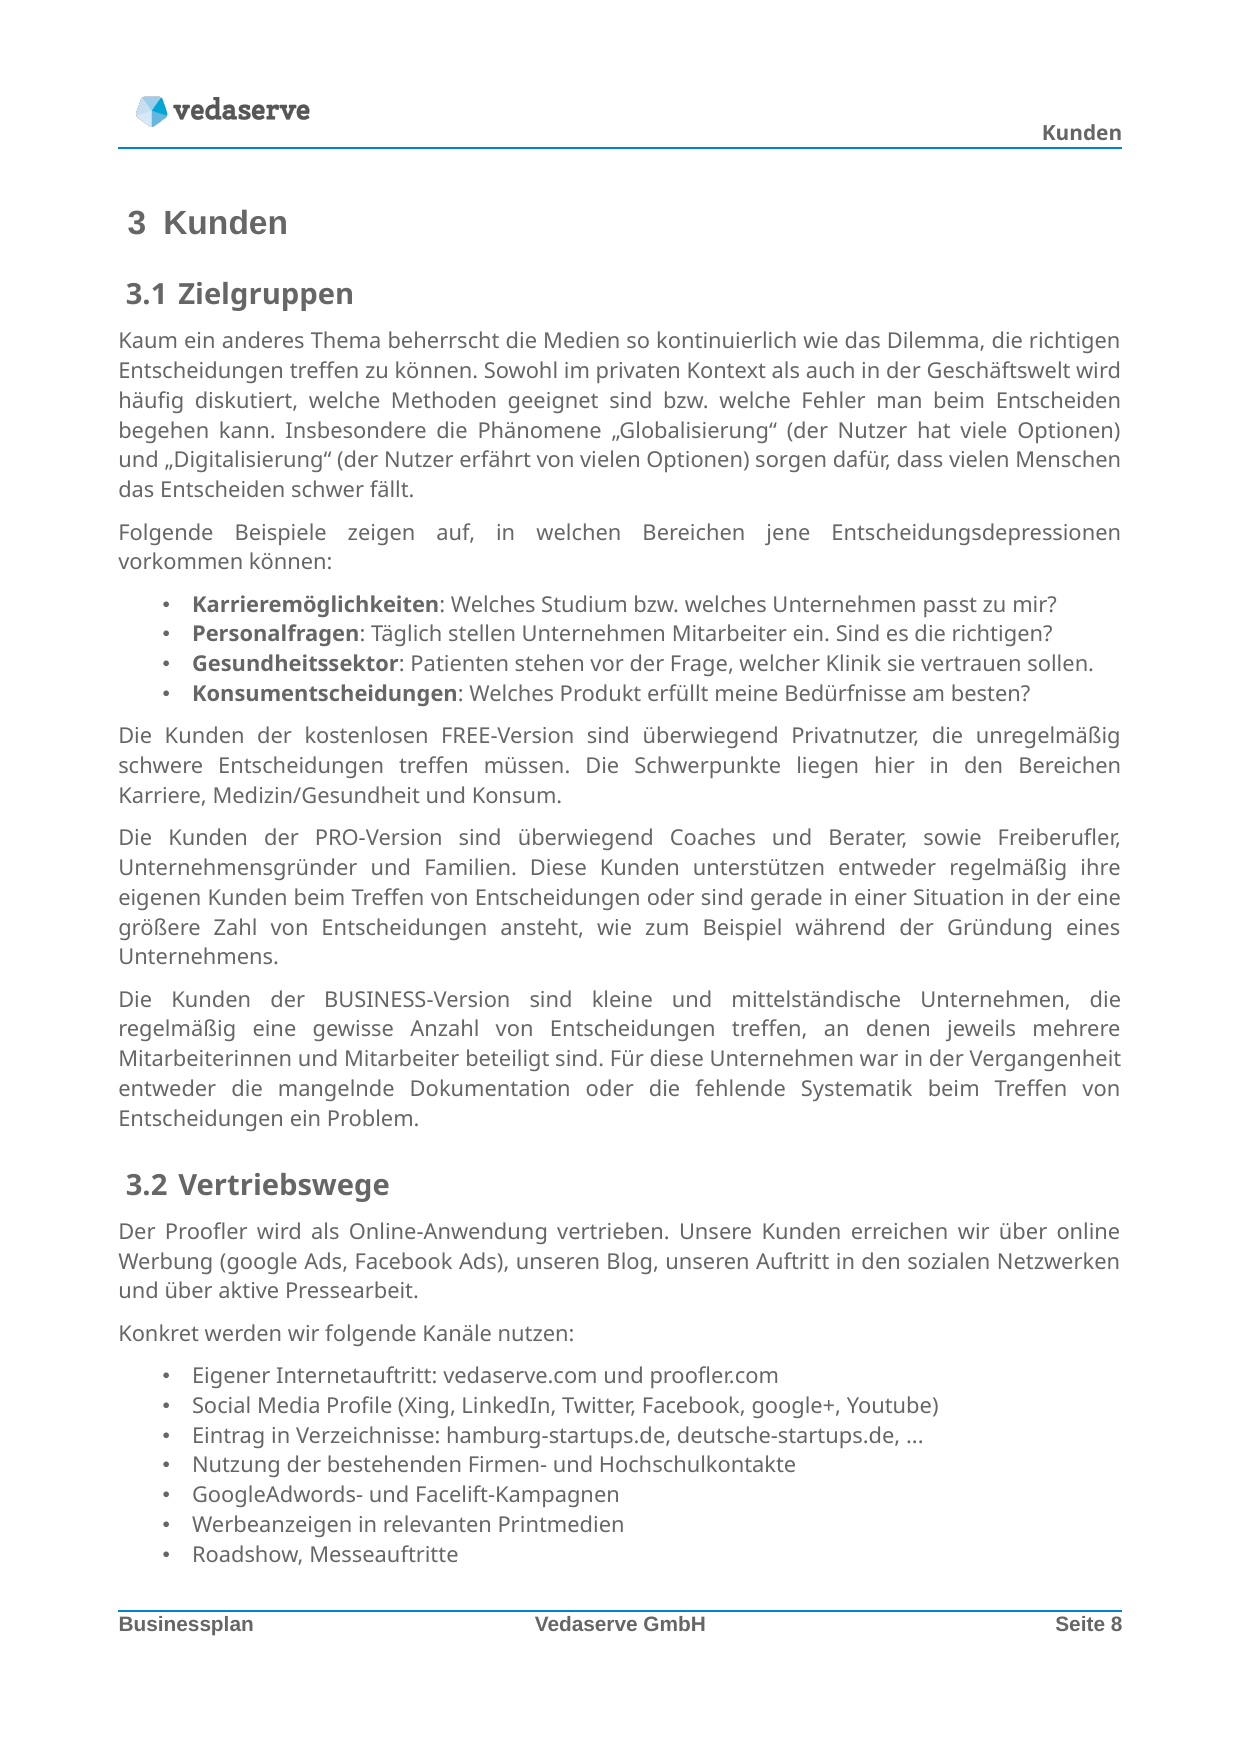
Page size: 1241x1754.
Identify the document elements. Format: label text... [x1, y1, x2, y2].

subtitle Kunden [118, 203, 1122, 242]
text Kaum ein anderes Thema beherrscht die Medien so kontinuierlich wie das Dilemma, die richtigen Entscheidungen treffen zu können. Sowohl im privaten Kontext als auch in der Geschäftswelt wird häufig diskutiert, welche Methoden geeignet sind bzw. welche Fehler man beim Entscheiden begehen kann. Insbesondere die Phänomene „Globalisierung“ (der Nutzer hat viele Optionen) und „Digitalisierung“ (der Nutzer erfährt von vielen Optionen) sorgen dafür, dass vielen Menschen das Entscheiden schwer fällt. [118, 325, 1122, 504]
list Gesundheitssektor: Patienten stehen vor der Frage, welcher Klinik sie vertrauen sollen. [162, 648, 1122, 678]
list Karrieremöglichkeiten: Welches Studium bzw. welches Unternehmen passt zu mir? [162, 588, 1122, 618]
text Folgende Beispiele zeigen auf, in welchen Bereichen jene Entscheidungsdepressionen vorkommen können: [118, 516, 1122, 576]
list Konsumentscheidungen: Welches Produkt erfüllt meine Bedürfnisse am besten? [162, 678, 1122, 708]
list Nutzung der bestehenden Firmen- und Hochschulkontakte [162, 1449, 1122, 1479]
list Social Media Profile (Xing, LinkedIn, Twitter, Facebook, google+, Youtube) [162, 1390, 1122, 1420]
text Konkret werden wir folgende Kanäle nutzen: [118, 1318, 1122, 1348]
list Roadshow, Messeauftritte [162, 1539, 1122, 1569]
subtitle Vertriebswege [118, 1164, 1122, 1203]
list Eigener Internetauftritt: vedaserve.com und proofler.com [162, 1360, 1122, 1390]
list GoogleAdwords- und Facelift-Kampagnen [162, 1479, 1122, 1509]
list Werbeanzeigen in relevanten Printmedien [162, 1509, 1122, 1539]
text Der Proofler wird als Online-Anwendung vertrieben. Unsere Kunden erreichen wir über online Werbung (google Ads, Facebook Ads), unseren Blog, unseren Auftritt in den sozialen Netzwerken und über aktive Pressearbeit. [118, 1216, 1122, 1305]
text Die Kunden der BUSINESS-Version sind kleine und mittelständische Unternehmen, die regelmäßig eine gewisse Anzahl von Entscheidungen treffen, an denen jeweils mehrere Mitarbeiterinnen und Mitarbeiter beteiligt sind. Für diese Unternehmen war in der Vergangenheit entweder die mangelnde Dokumentation oder die fehlende Systematik beim Treffen von Entscheidungen ein Problem. [118, 983, 1122, 1132]
subtitle Zielgruppen [118, 273, 1122, 313]
picture [119, 67, 327, 157]
text Die Kunden der PRO-Version sind überwiegend Coaches und Berater, sowie Freiberufler, Unternehmensgründer und Familien. Diese Kunden unterstützen entweder regelmäßig ihre eigenen Kunden beim Treffen von Entscheidungen oder sind gerade in einer Situation in der eine größere Zahl von Entscheidungen ansteht, wie zum Beispiel während der Gründung eines Unternehmens. [118, 822, 1122, 971]
list Eintrag in Verzeichnisse: hamburg-startups.de, deutsche-startups.de, ... [162, 1420, 1122, 1449]
text Die Kunden der kostenlosen FREE-Version sind überwiegend Privatnutzer, die unregelmäßig schwere Entscheidungen treffen müssen. Die Schwerpunkte liegen hier in den Bereichen Karriere, Medizin/Gesundheit und Konsum. [118, 720, 1122, 809]
list Personalfragen: Täglich stellen Unternehmen Mitarbeiter ein. Sind es die richtigen? [162, 618, 1122, 648]
